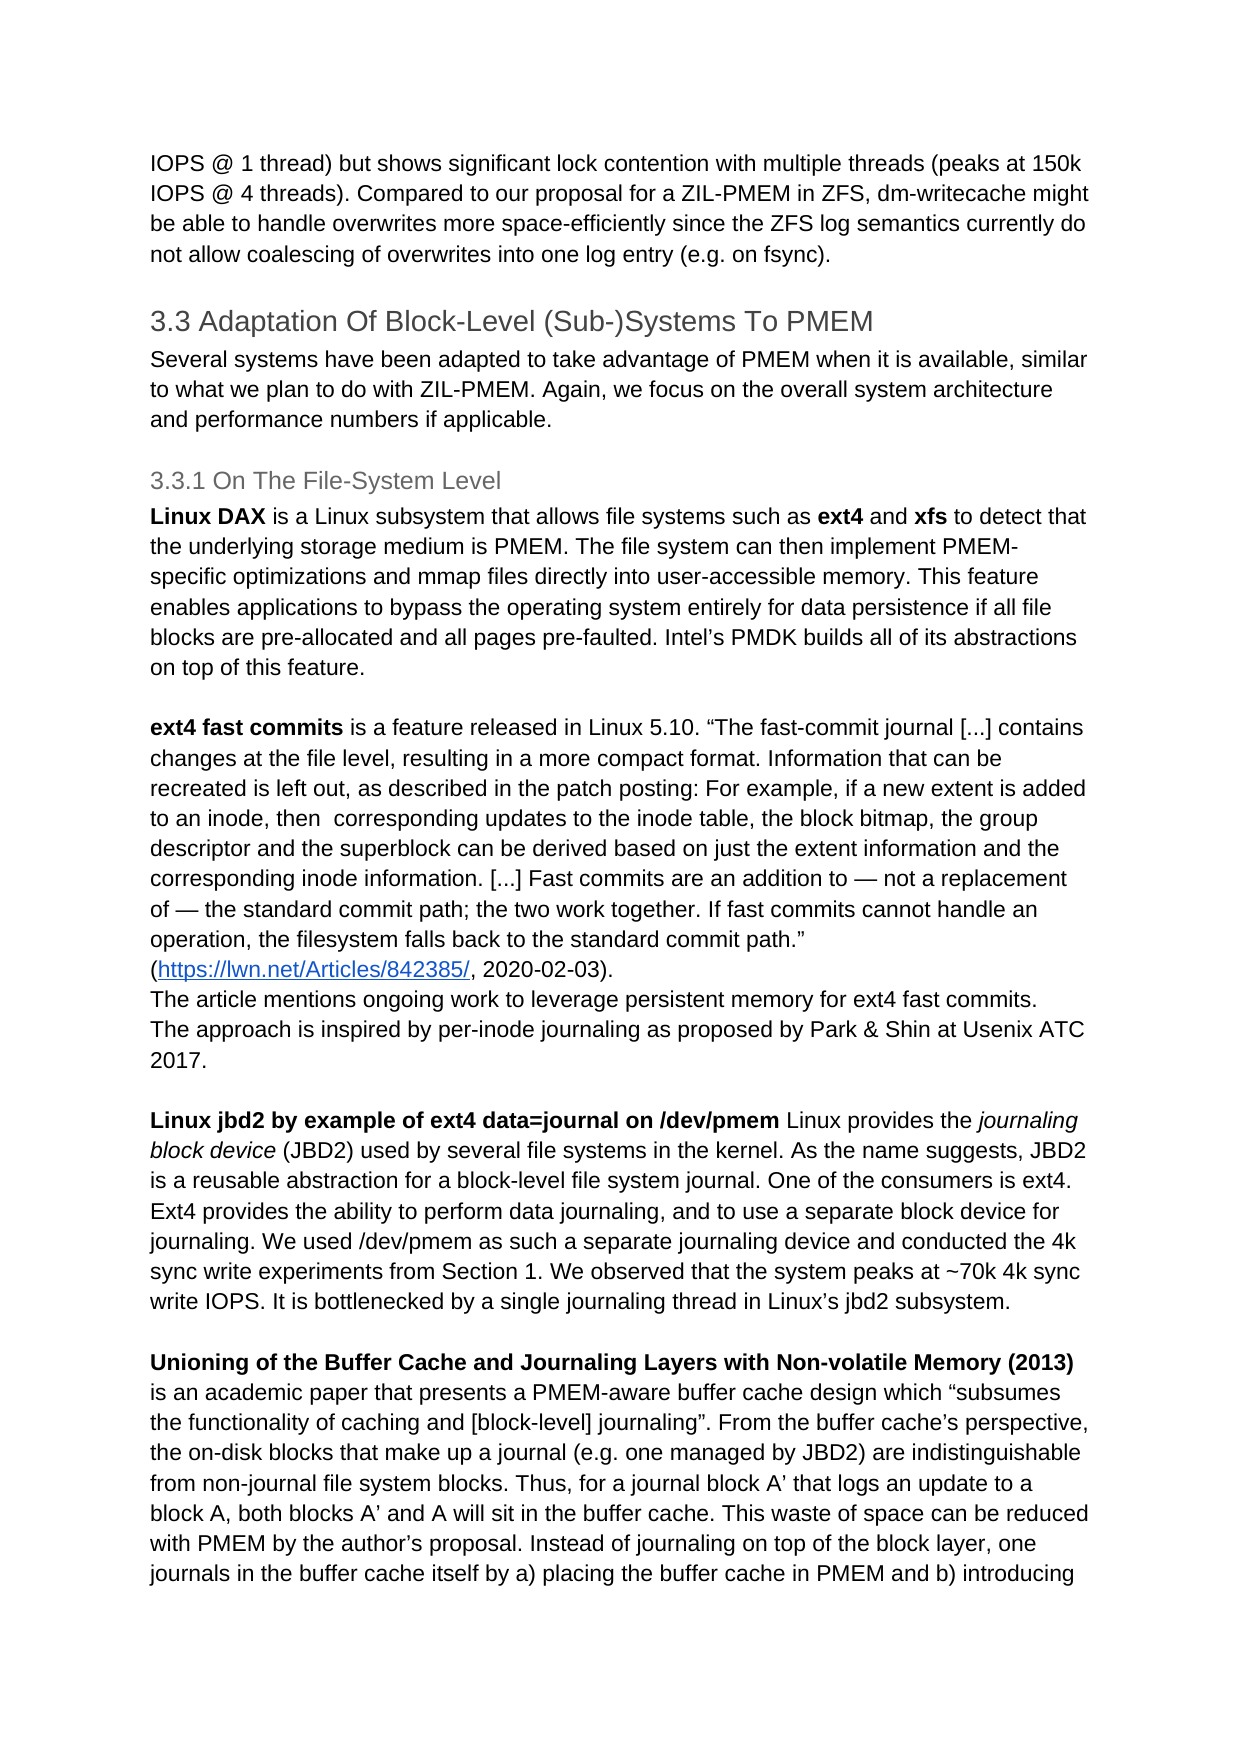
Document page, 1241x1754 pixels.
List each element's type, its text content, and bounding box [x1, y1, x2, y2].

text The article mentions ongoing work to leverage persistent memory for ext4 fast commits. [150, 986, 1090, 1013]
text Linux DAX is a Linux subsystem that allows file systems such as ext4 and xfs to detect that the underlying storage medium is PMEM. The file system can then implement PMEM-specific optimizations and mmap files directly into user-accessible memory. This feature enables applications to bypass the operating system entirely for data persistence if all file blocks are pre-allocated and all pages pre-faulted. Intel’s PMDK builds all of its abstractions on top of this feature. [150, 503, 1090, 680]
text ext4 fast commits is a feature released in Linux 5.10. “The fast-commit journal [...] contains changes at the file level, resulting in a more compact format. Information that can be recreated is left out, as described in the patch posting: For example, if a new extent is added to an inode, then corresponding updates to the inode table, the block bitmap, the group descriptor and the superblock can be derived based on just the extent information and the corresponding inode information. [...] Fast commits are an addition to — not a replacement of — the standard commit path; the two work together. If fast commits cannot handle an operation, the filesystem falls back to the standard commit path.” (https://lwn.net/Articles/842385/, 2020-02-03). [150, 714, 1090, 982]
subtitle 3.3 Adaptation Of Block-Level (Sub-)Systems To PMEM [150, 304, 1090, 338]
text The approach is inspired by per-inode journaling as proposed by Park & Shin at Usenix ATC 2017. [150, 1016, 1090, 1073]
text Several systems have been adapted to take advantage of PMEM when it is available, similar to what we plan to do with ZIL-PMEM. Again, we focus on the overall system architecture and performance numbers if applicable. [150, 346, 1090, 433]
text IOPS @ 1 thread) but shows significant lock contention with multiple threads (peaks at 150k IOPS @ 4 threads). Compared to our proposal for a ZIL-PMEM in ZFS, dm-writecache might be able to handle overwrites more space-efficiently since the ZFS log semantics currently do not allow coalescing of overwrites into one log entry (e.g. on fsync). [150, 150, 1090, 267]
text Unioning of the Buffer Cache and Journaling Layers with Non-volatile Memory (2013) is an academic paper that presents a PMEM-aware buffer cache design which “subsumes the functionality of caching and [block-level] journaling”. From the buffer cache’s perspective, the on-disk blocks that make up a journal (e.g. one managed by JBD2) are indistinguishable from non-journal file system blocks. Thus, for a journal block A’ that logs an update to a block A, both blocks A’ and A will sit in the buffer cache. This waste of space can be reduced with PMEM by the author’s proposal. Instead of journaling on top of the block layer, one journals in the buffer cache itself by a) placing the buffer cache in PMEM and b) introducing [150, 1349, 1090, 1587]
text Linux jbd2 by example of ext4 data=journal on /dev/pmem Linux provides the journaling block device (JBD2) used by several file systems in the kernel. As the name suggests, JBD2 is a reusable abstraction for a block-level file system journal. One of the consumers is ext4. Ext4 provides the ability to perform data journaling, and to use a separate block device for journaling. We used /dev/pmem as such a separate journaling device and conducted the 4k sync write experiments from Section 1. We observed that the system peaks at ~70k 4k sync write IOPS. It is bottlenecked by a single journaling thread in Linux’s jbd2 subsystem. [150, 1107, 1090, 1315]
subtitle 3.3.1 On The File-System Level [150, 466, 1090, 494]
